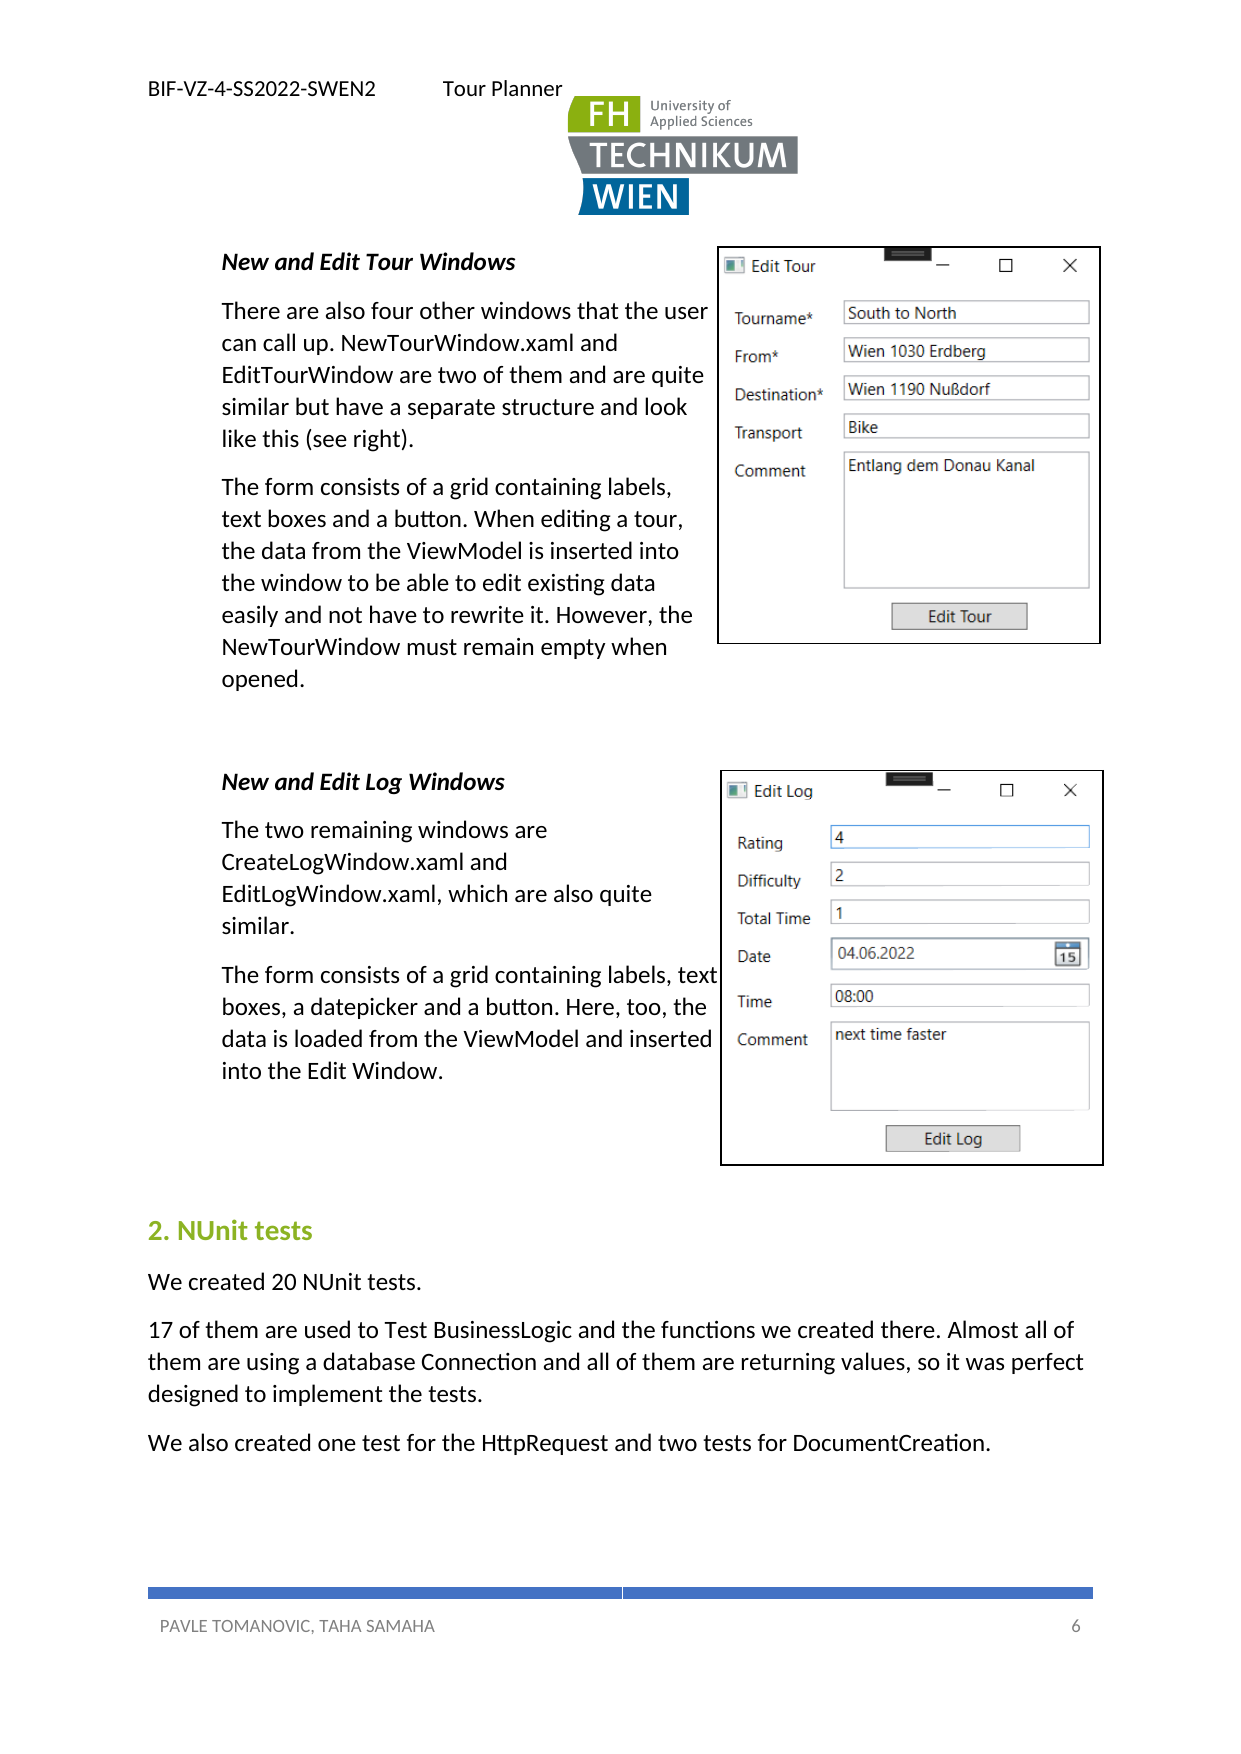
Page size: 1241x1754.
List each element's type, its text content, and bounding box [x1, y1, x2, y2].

text [722, 959, 1093, 1086]
text New and Edit Log Windows [221, 766, 1093, 796]
text New and Edit Tour Windows [221, 214, 1093, 277]
text The form consists of a grid containing labels, text boxes, a datepicker and a button. Here, too, the data is loaded from the ViewModel and inserted into the Edit Window. [221, 959, 720, 1086]
text 2. NUnit tests [148, 1212, 1093, 1247]
text We also created one test for the HttpRequest and two tests for DocumentCreation. [148, 1427, 1093, 1458]
text We created 20 NUnit tests. [148, 1266, 1093, 1296]
text [722, 814, 1093, 941]
text There are also four other windows that the user can call up. NewTourWindow.xaml and EditTourWindow are two of them and are quite similar but have a separate structure and look like this (see right). [221, 295, 717, 453]
text 17 of them are used to Test BusinessLogic and the functions we created there. Almost all of them are using a database Connection and all of them are returning values, so it was perfect designed to implement the tests. [148, 1314, 1093, 1409]
text The two remaining windows are CreateLogWindow.xaml and EditLogWindow.xaml, which are also quite similar. [221, 814, 720, 941]
text The form consists of a grid containing labels, text boxes and a button. When editing a tour, the data from the ViewModel is inserted into the window to be able to edit existing data easily and not have to rewrite it. However, the NewTourWindow must remain empty when opened. [221, 471, 1093, 694]
